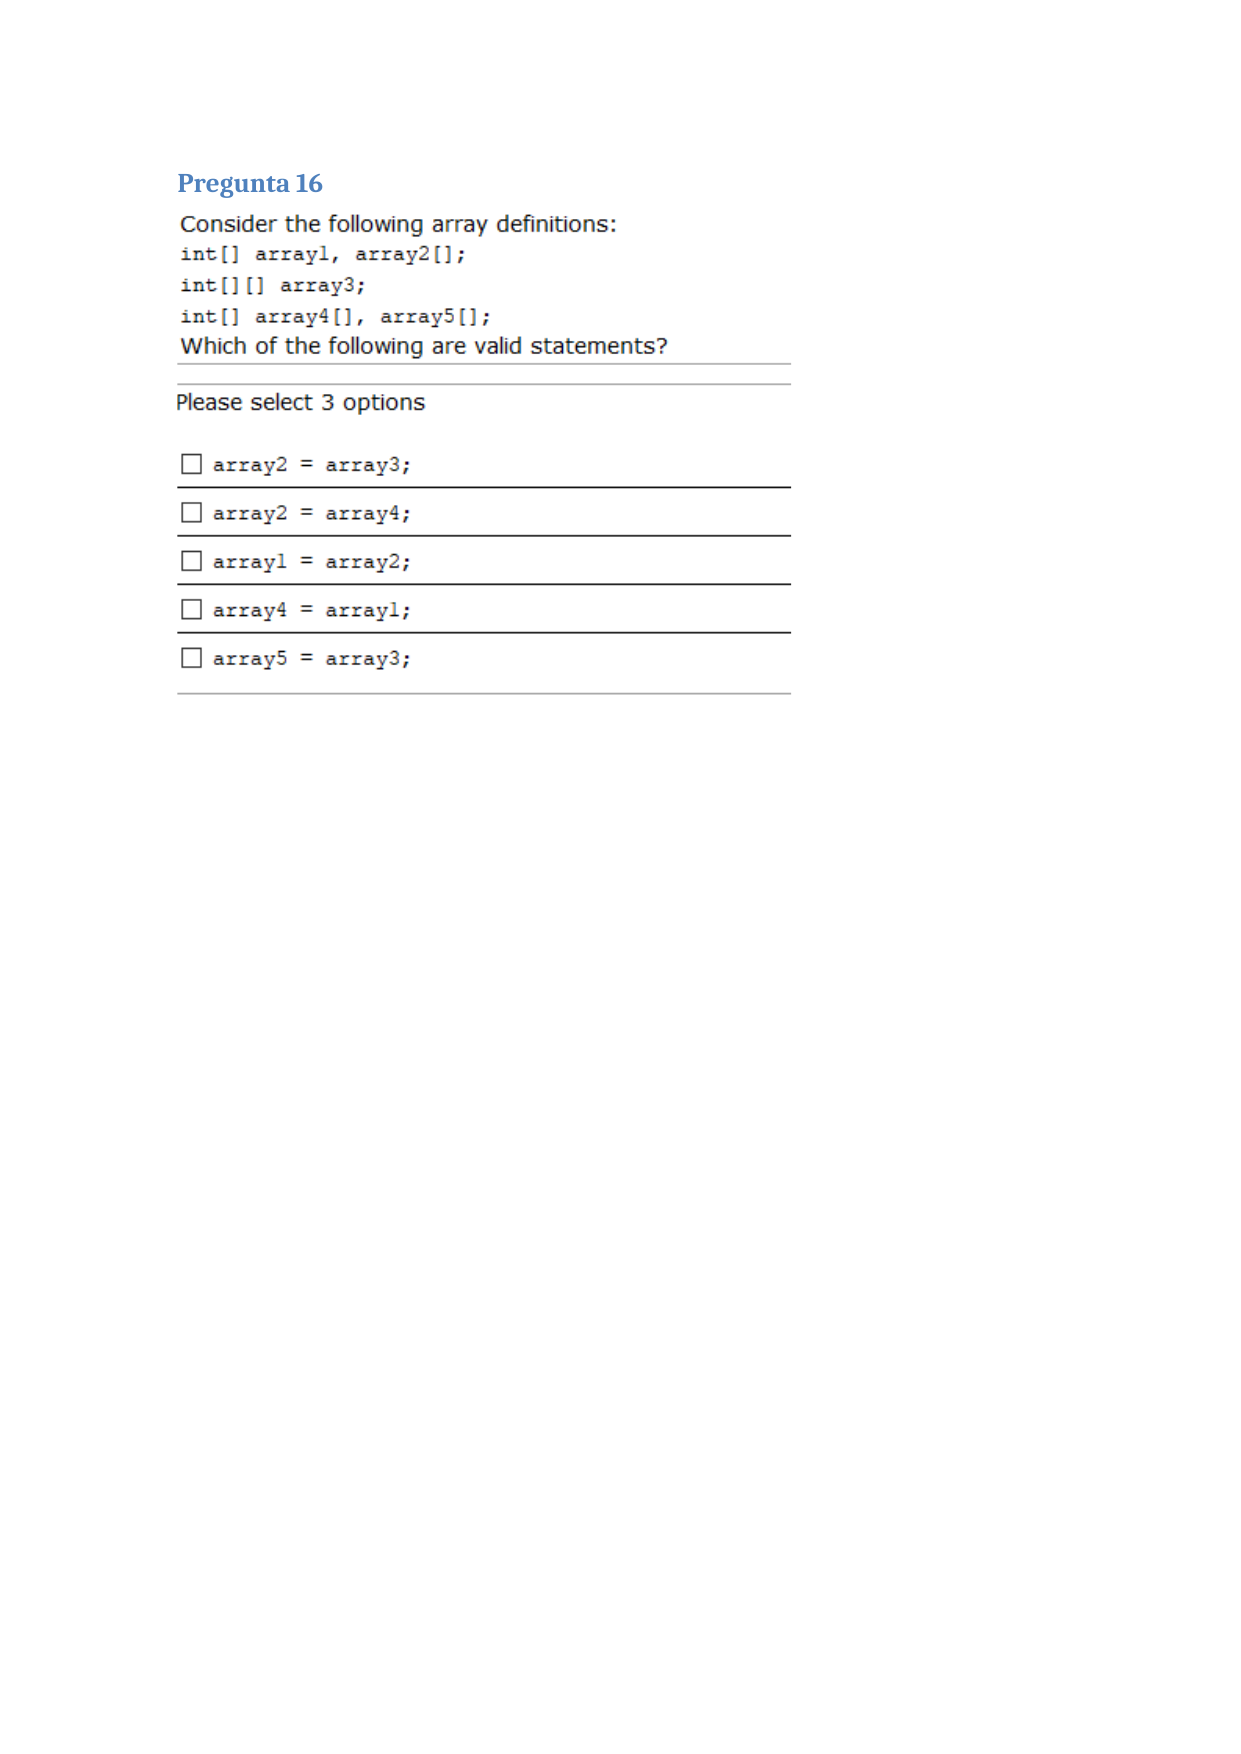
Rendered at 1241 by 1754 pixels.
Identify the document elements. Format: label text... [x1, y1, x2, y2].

subtitle Pregunta 16 [177, 168, 1063, 199]
picture [177, 204, 792, 726]
